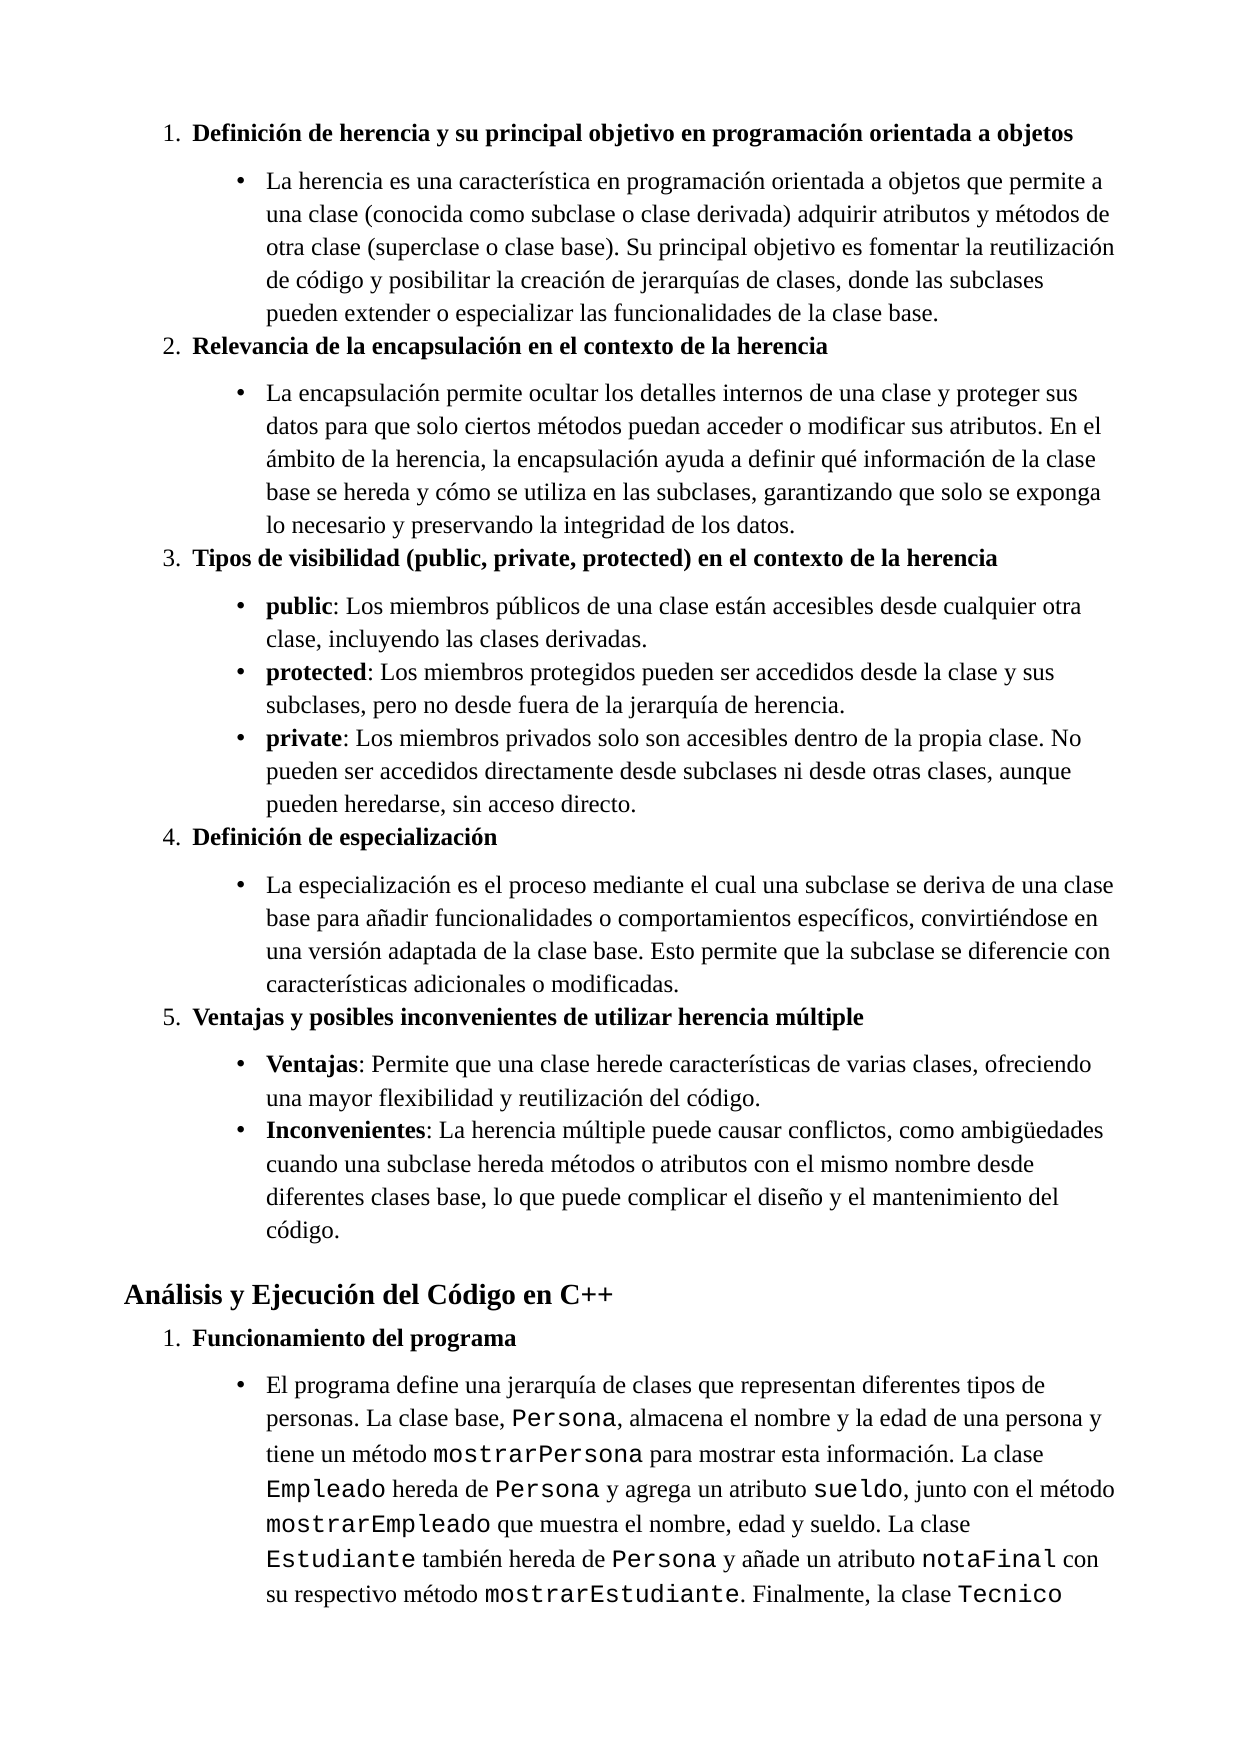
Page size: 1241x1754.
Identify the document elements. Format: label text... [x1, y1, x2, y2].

list protected: Los miembros protegidos pueden ser accedidos desde la clase y sus subclases, pero no desde fuera de la jerarquía de herencia. [236, 657, 1122, 719]
list El programa define una jerarquía de clases que representan diferentes tipos de personas. La clase base, Persona, almacena el nombre y la edad de una persona y tiene un método mostrarPersona para mostrar esta información. La clase Empleado hereda de Persona y agrega un atributo sueldo, junto con el método mostrarEmpleado que muestra el nombre, edad y sueldo. La clase Estudiante también hereda de Persona y añade un atributo notaFinal con su respectivo método mostrarEstudiante. Finalmente, la clase Tecnico [236, 1371, 1122, 1610]
list Ventajas y posibles inconvenientes de utilizar herencia múltiple [162, 1002, 1122, 1031]
list public: Los miembros públicos de una clase están accesibles desde cualquier otra clase, incluyendo las clases derivadas. [236, 591, 1122, 653]
list Ventajas: Permite que una clase herede características de varias clases, ofreciendo una mayor flexibilidad y reutilización del código. [236, 1049, 1122, 1111]
list La herencia es una característica en programación orientada a objetos que permite a una clase (conocida como subclase o clase derivada) adquirir atributos y métodos de otra clase (superclase o clase base). Su principal objetivo es fomentar la reutilización de código y posibilitar la creación de jerarquías de clases, donde las subclases pueden extender o especializar las funcionalidades de la clase base. [236, 166, 1122, 327]
subtitle Análisis y Ejecución del Código en C++ [118, 1277, 1122, 1310]
list Inconvenientes: La herencia múltiple puede causar conflictos, como ambigüedades cuando una subclase hereda métodos o atributos con el mismo nombre desde diferentes clases base, lo que puede complicar el diseño y el mantenimiento del código. [236, 1116, 1122, 1243]
list Funcionamiento del programa [162, 1323, 1122, 1352]
list La encapsulación permite ocultar los detalles internos de una clase y proteger sus datos para que solo ciertos métodos puedan acceder o modificar sus atributos. En el ámbito de la herencia, la encapsulación ayuda a definir qué información de la clase base se hereda y cómo se utiliza en las subclases, garantizando que solo se exponga lo necesario y preservando la integridad de los datos. [236, 378, 1122, 539]
list private: Los miembros privados solo son accesibles dentro de la propia clase. No pueden ser accedidos directamente desde subclases ni desde otras clases, aunque pueden heredarse, sin acceso directo. [236, 723, 1122, 818]
list Definición de herencia y su principal objetivo en programación orientada a objetos [162, 118, 1122, 147]
list Definición de especialización [162, 822, 1122, 851]
list Relevancia de la encapsulación en el contexto de la herencia [162, 331, 1122, 359]
list La especialización es el proceso mediante el cual una subclase se deriva de una clase base para añadir funcionalidades o comportamientos específicos, convirtiéndose en una versión adaptada de la clase base. Esto permite que la subclase se diferencie con características adicionales o modificadas. [236, 870, 1122, 998]
list Tipos de visibilidad (public, private, protected) en el contexto de la herencia [162, 543, 1122, 572]
